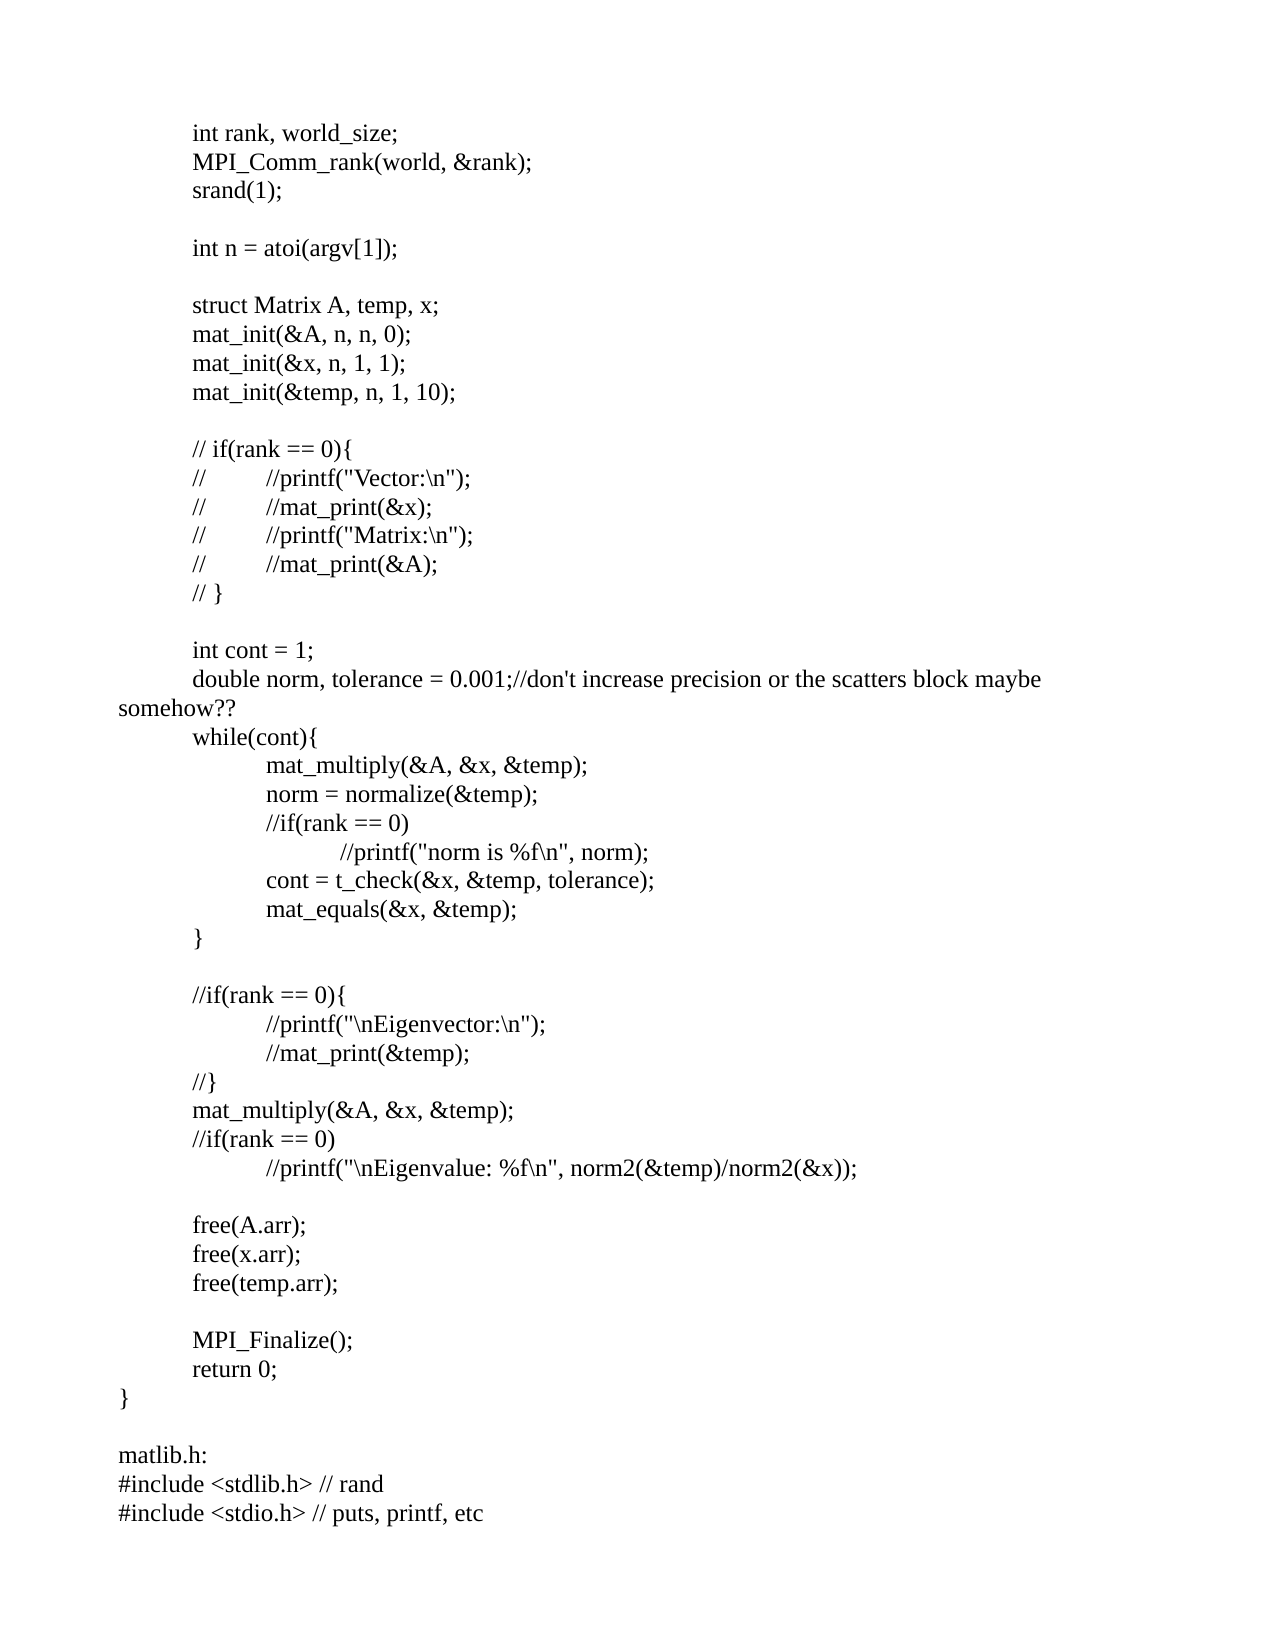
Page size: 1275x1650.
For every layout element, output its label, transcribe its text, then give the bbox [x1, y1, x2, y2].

text int n = atoi(argv[1]); [118, 233, 1157, 262]
text cont = t_check(&x, &temp, tolerance); [118, 866, 1157, 894]
text //printf("\nEigenvector:\n"); [118, 1009, 1157, 1038]
text while(cont){ [118, 722, 1157, 751]
text return 0; [118, 1354, 1157, 1383]
text mat_equals(&x, &temp); [118, 894, 1157, 923]
text // //printf("Matrix:\n"); [118, 521, 1157, 549]
text // //mat_print(&A); [118, 549, 1157, 578]
text free(A.arr); [118, 1211, 1157, 1239]
text MPI_Finalize(); [118, 1326, 1157, 1354]
text matlib.h: [118, 1441, 1157, 1469]
text //} [118, 1067, 1157, 1096]
text free(x.arr); [118, 1239, 1157, 1268]
text // //mat_print(&x); [118, 492, 1157, 521]
text norm = normalize(&temp); [118, 779, 1157, 808]
text free(temp.arr); [118, 1268, 1157, 1297]
text mat_init(&temp, n, 1, 10); [118, 377, 1157, 406]
text // //printf("Vector:\n"); [118, 463, 1157, 492]
text MPI_Comm_rank(world, &rank); [118, 147, 1157, 176]
text #include <stdio.h> // puts, printf, etc [118, 1498, 1157, 1527]
text //if(rank == 0){ [118, 981, 1157, 1009]
text //printf("norm is %f\n", norm); [118, 837, 1157, 866]
text mat_init(&x, n, 1, 1); [118, 348, 1157, 377]
text // } [118, 578, 1157, 607]
text // if(rank == 0){ [118, 434, 1157, 463]
text mat_multiply(&A, &x, &temp); [118, 1096, 1157, 1124]
text struct Matrix A, temp, x; [118, 291, 1157, 319]
text } [118, 1383, 1157, 1412]
text //if(rank == 0) [118, 1124, 1157, 1153]
text //mat_print(&temp); [118, 1038, 1157, 1067]
text int cont = 1; [118, 636, 1157, 664]
text double norm, tolerance = 0.001;//don't increase precision or the scatters block maybe somehow?? [118, 664, 1157, 722]
text } [118, 923, 1157, 952]
text //printf("\nEigenvalue: %f\n", norm2(&temp)/norm2(&x)); [118, 1153, 1157, 1182]
text int rank, world_size; [118, 118, 1157, 147]
text mat_init(&A, n, n, 0); [118, 319, 1157, 348]
text srand(1); [118, 176, 1157, 204]
text //if(rank == 0) [118, 808, 1157, 837]
text mat_multiply(&A, &x, &temp); [118, 751, 1157, 779]
text #include <stdlib.h> // rand [118, 1469, 1157, 1498]
